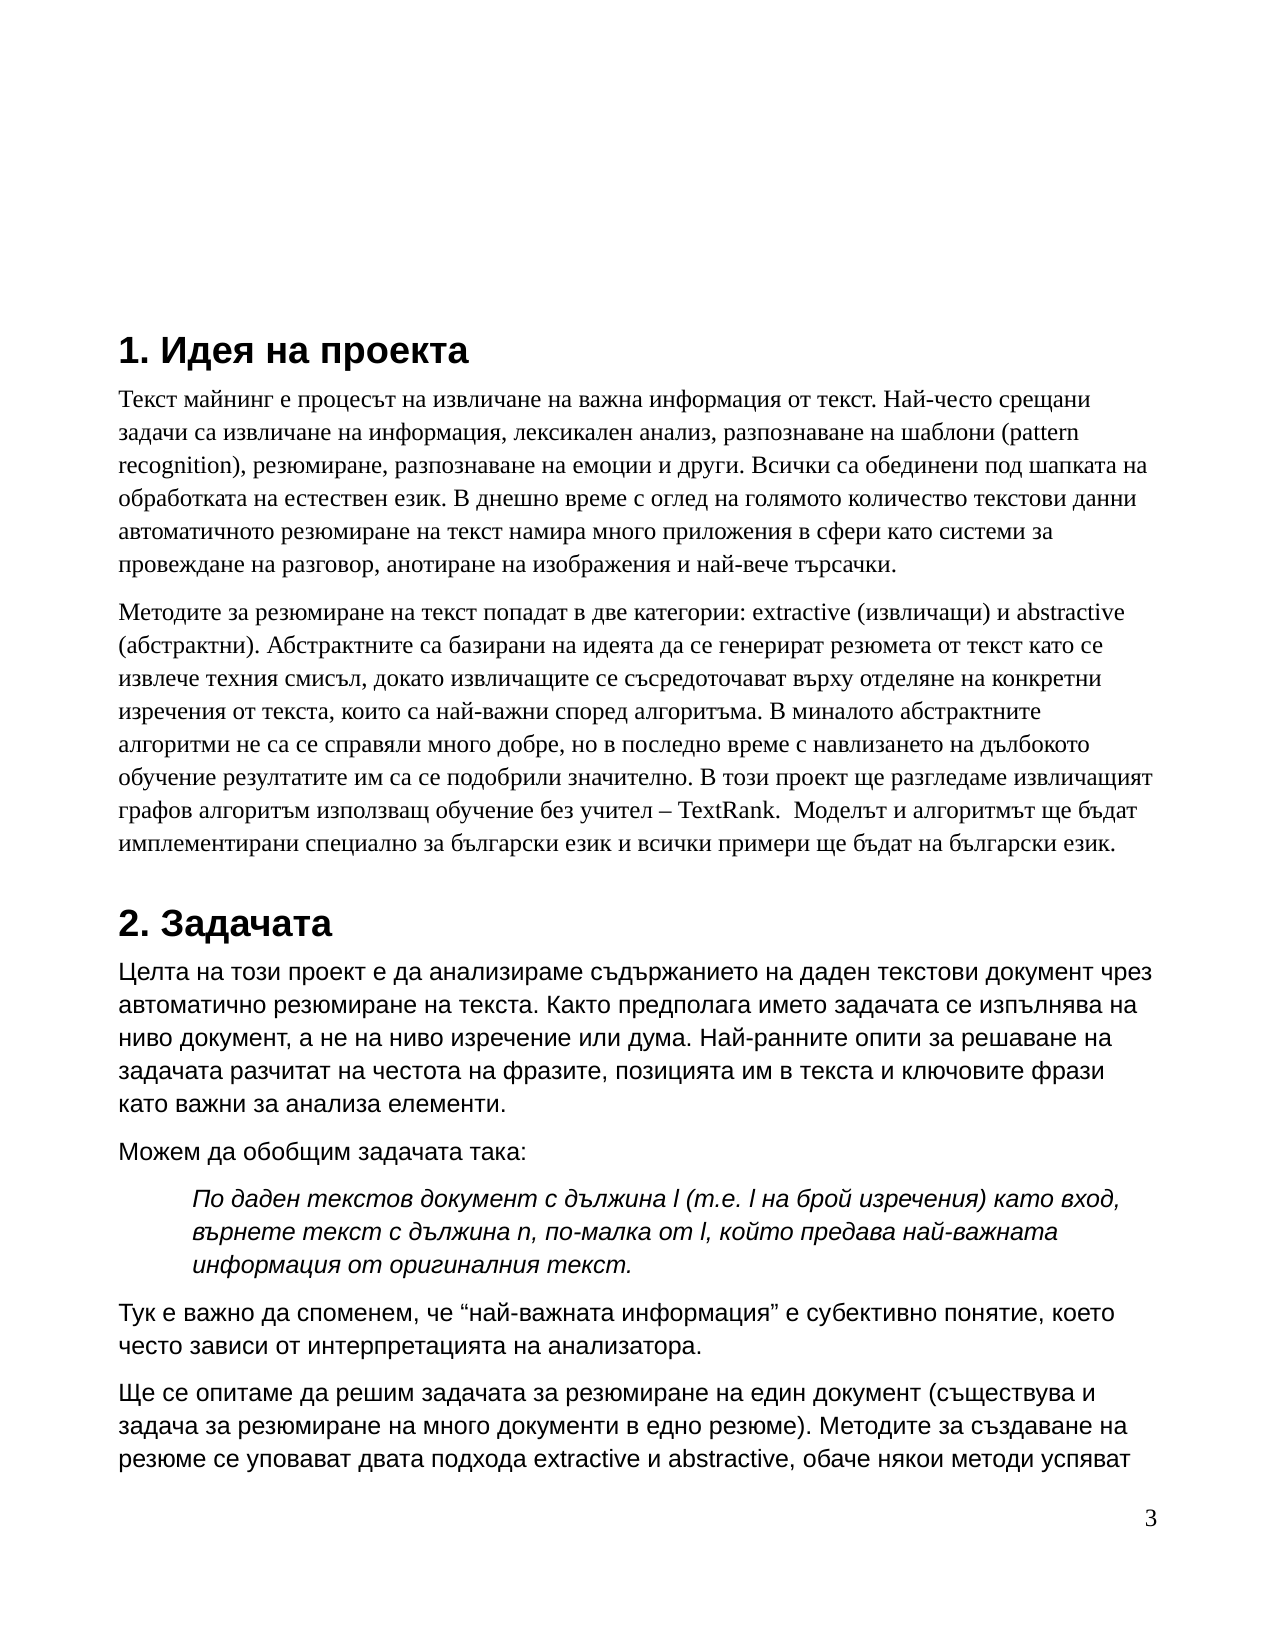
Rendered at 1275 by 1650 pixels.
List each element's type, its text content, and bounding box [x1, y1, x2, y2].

text Методите за резюмиране на текст попадат в две категории: extractive (извличащи) и abstractive (абстрактни). Абстрактните са базирани на идеята да се генерират резюмета от текст като се извлече техния смисъл, докато извличащите се съсредоточават върху отделяне на конкретни изречения от текста, които са най-важни според алгоритъма. В миналото абстрактните алгоритми не са се справяли много добре, но в последно време с навлизането на дълбокото обучение резултатите им са се подобрили значително. В този проект ще разгледаме извличащият графов алгоритъм използващ обучение без учител – TextRank. Моделът и алгоритмът ще бъдат имплементирани специално за български език и всички примери ще бъдат на български език. [118, 597, 1157, 857]
text Текст майнинг е процесът на извличане на важна информация от текст. Най-често срещани задачи са извличане на информация, лексикален анализ, разпознаване на шаблони (pattern recognition), резюмиране, разпознаване на емоции и други. Всички са обединени под шапката на обработката на естествен език. В днешно време с оглед на голямото количество текстови данни автоматичното резюмиране на текст намира много приложения в сфери като системи за провеждане на разговор, анотиране на изображения и най-вече търсачки. [118, 384, 1157, 578]
text Ще се опитаме да решим задачата за резюмиране на един документ (съществува и задача за резюмиране на много документи в едно резюме). Методите за създаване на резюме се уповават двата подхода extractive и abstractive, обаче някои методи успяват [118, 1378, 1157, 1473]
text Целта на този проект е да анализираме съдържанието на даден текстови документ чрез автоматично резюмиране на текста. Както предполага името задачата се изпълнява на ниво документ, а не на ниво изречение или дума. Най-ранните опити за решаване на задачата разчитат на честота на фразите, позицията им в текста и ключовите фрази като важни за анализа елементи. [118, 957, 1157, 1118]
text По даден текстов документ с дължина l (т.е. l на брой изречения) като вход, върнете текст с дължина n, по-малка от l, който предава най-важната информация от оригиналния текст. [118, 1184, 1157, 1279]
subtitle 2. Задачата [118, 901, 1157, 944]
text Тук е важно да споменем, че “най-важната информация” е субективно понятие, което често зависи от интерпретацията на анализатора. [118, 1298, 1157, 1359]
text Можем да обобщим задачата така: [118, 1136, 1157, 1165]
subtitle 1. Идея на проекта [118, 328, 1157, 372]
